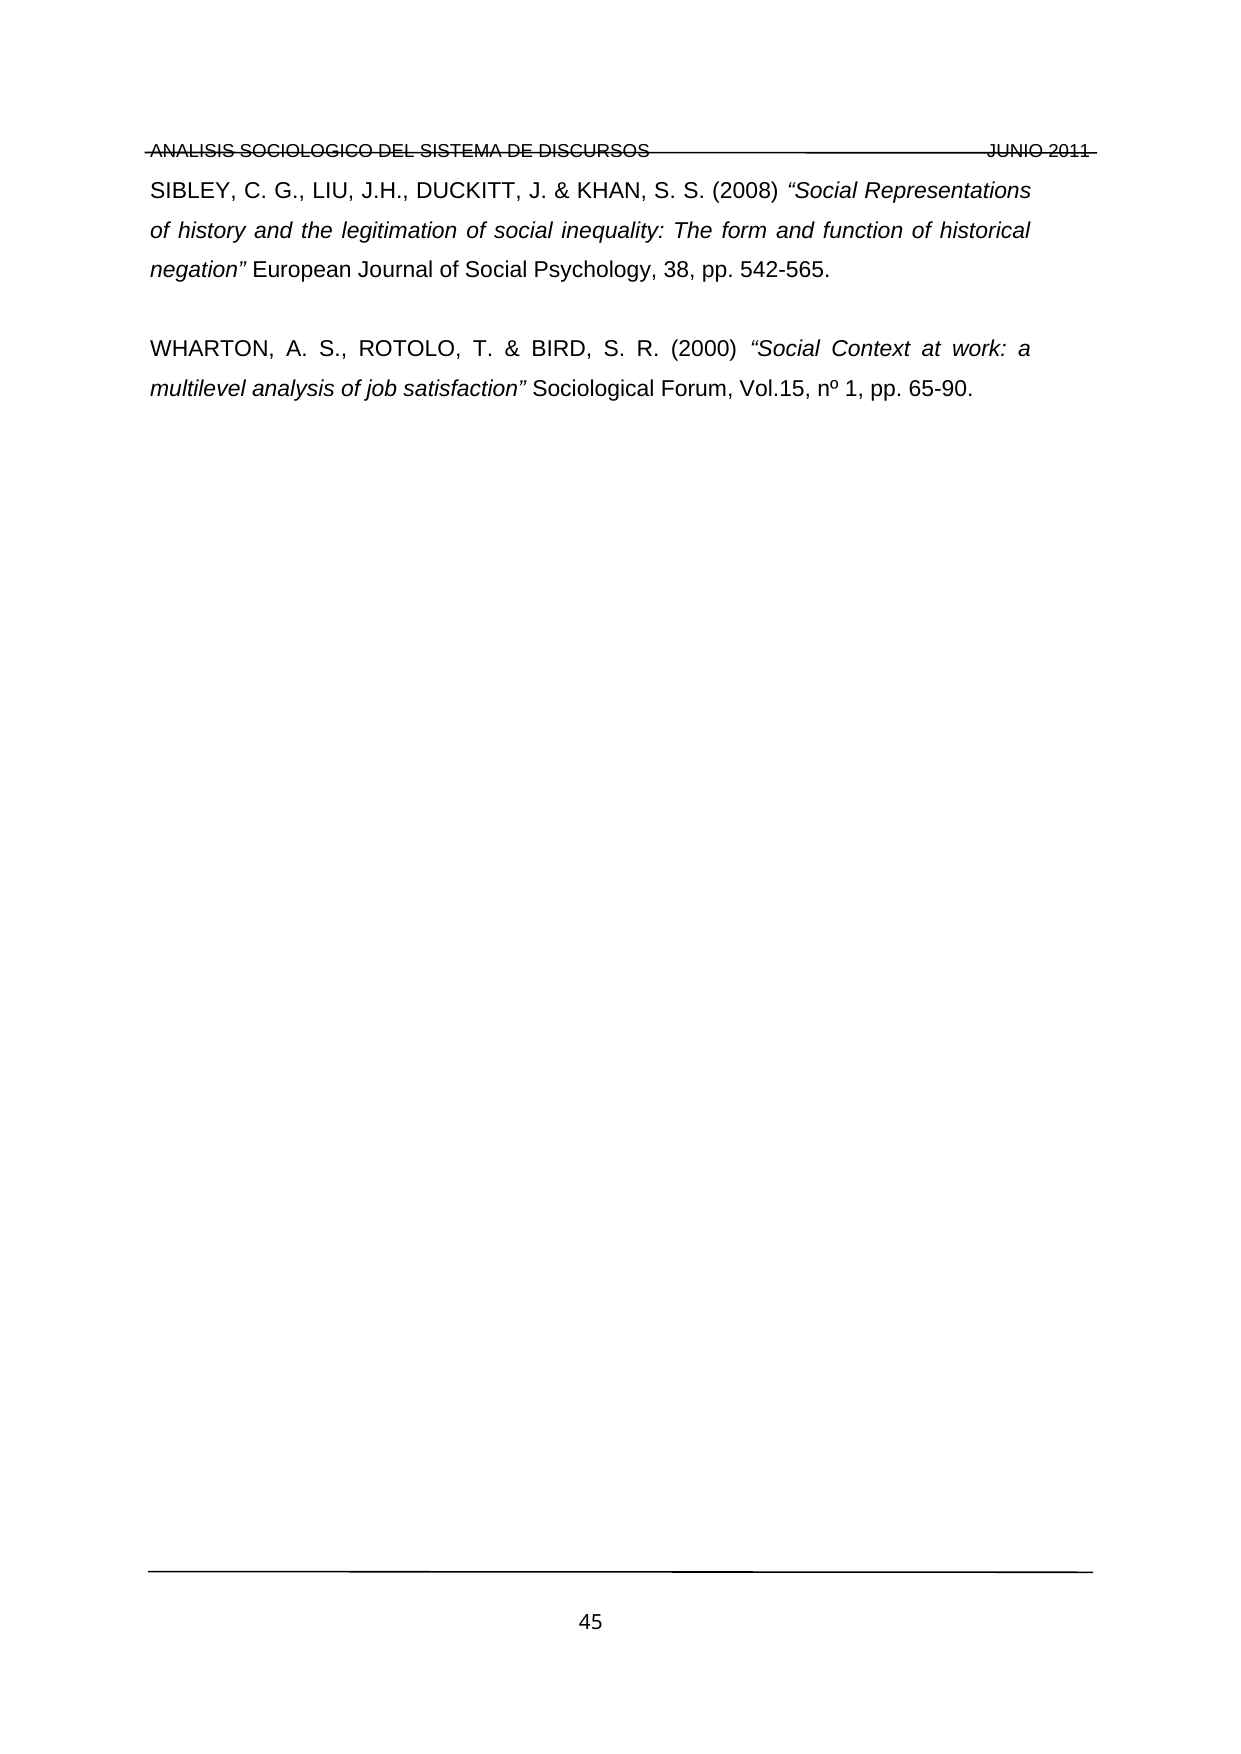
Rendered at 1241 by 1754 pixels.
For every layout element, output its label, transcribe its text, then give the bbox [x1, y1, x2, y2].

text WHARTON, A. S., ROTOLO, T. & BIRD, S. R. (2000) “Social Context at work: a multilevel analysis of job satisfaction” Sociological Forum, Vol.15, nº 1, pp. 65-90. [150, 296, 1031, 401]
text SIBLEY, C. G., LIU, J.H., DUCKITT, J. & KHAN, S. S. (2008) “Social Representations of history and the legitimation of social inequality: The form and function of historical negation” European Journal of Social Psychology, 38, pp. 542-565. [150, 177, 1031, 282]
